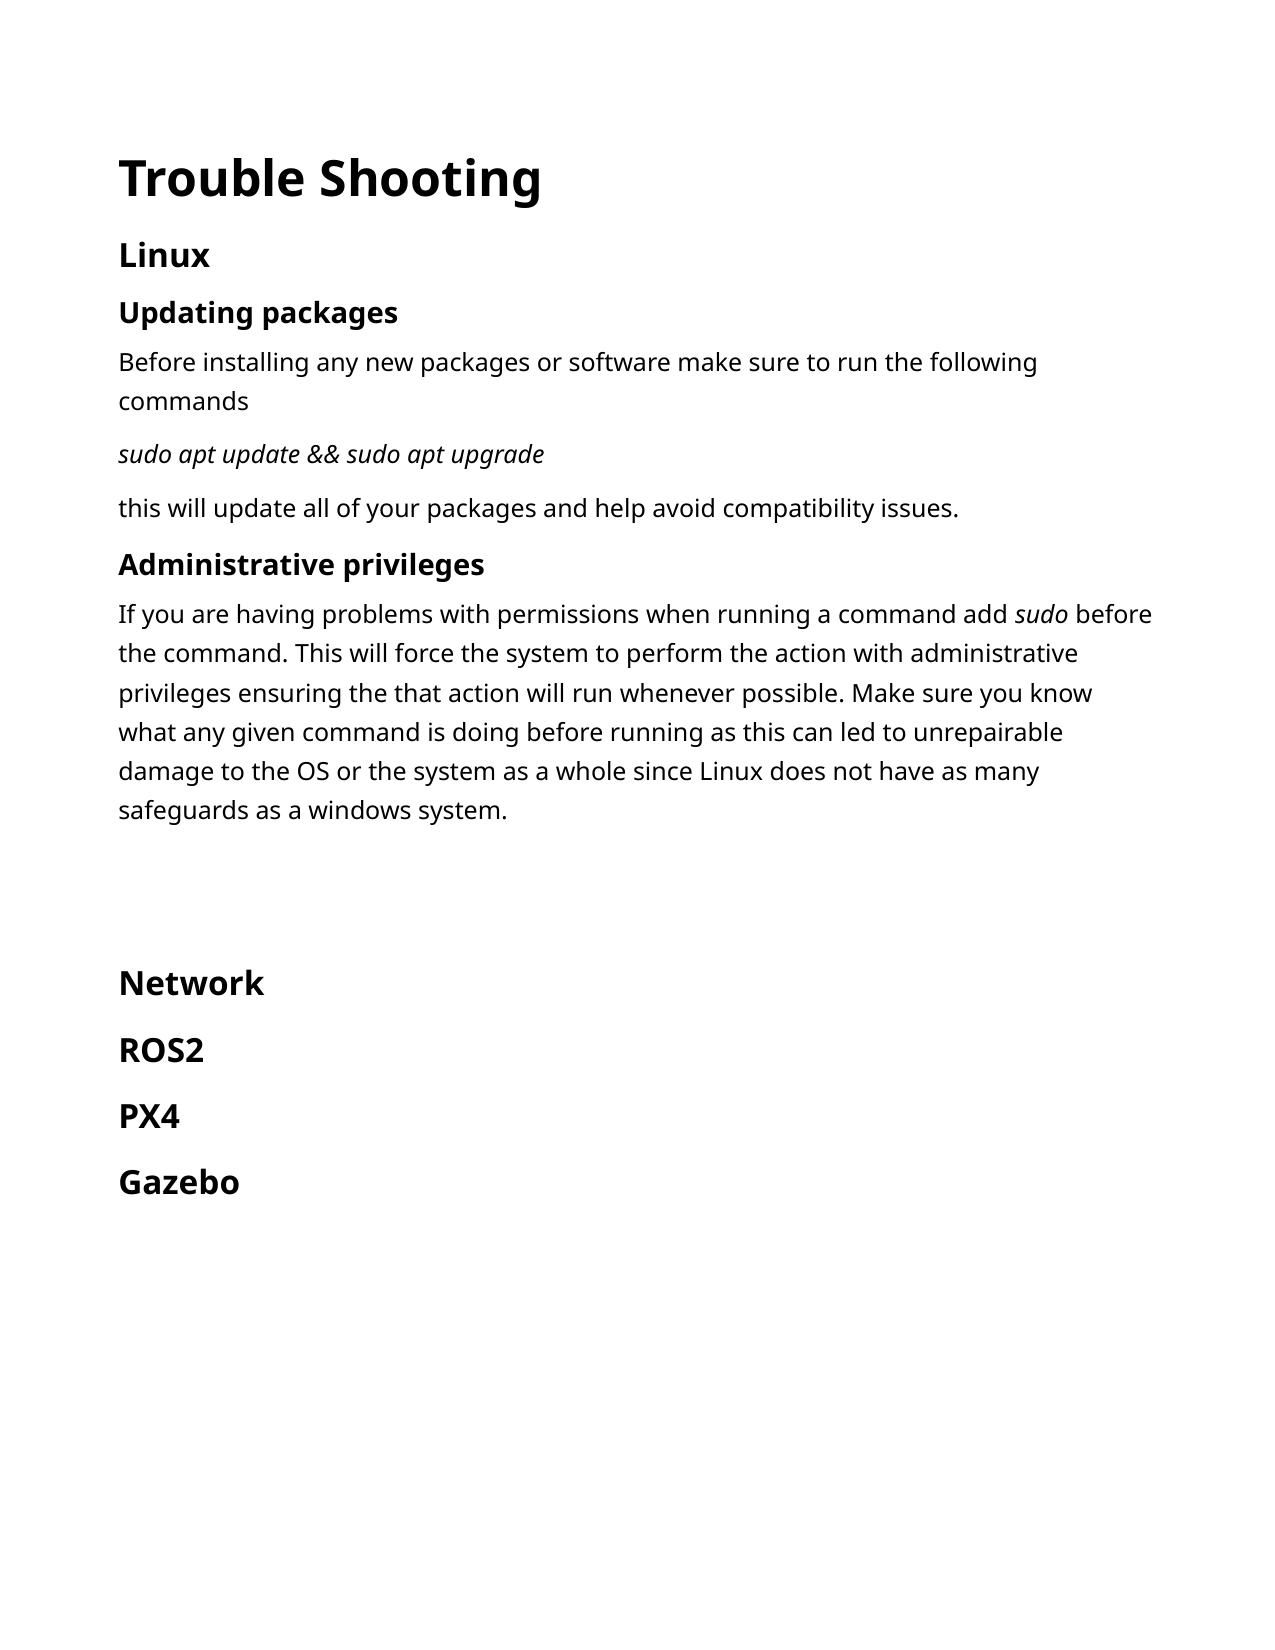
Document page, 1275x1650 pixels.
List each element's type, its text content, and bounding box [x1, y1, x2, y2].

text sudo apt update && sudo apt upgrade [118, 437, 1157, 471]
text If you are having problems with permissions when running a command add sudo before the command. This will force the system to perform the action with administrative privileges ensuring the that action will run whenever possible. Make sure you know what any given command is doing before running as this can led to unrepairable damage to the OS or the system as a whole since Linux does not have as many safeguards as a windows system. [118, 597, 1157, 827]
text this will update all of your packages and help avoid compatibility issues. [118, 491, 1157, 525]
subtitle ROS2 [118, 1026, 1157, 1072]
subtitle Trouble Shooting [118, 143, 1157, 211]
subtitle Gazebo [118, 1159, 1157, 1204]
subtitle Linux [118, 232, 1157, 277]
text Before installing any new packages or software make sure to run the following commands [118, 344, 1157, 417]
subtitle PX4 [118, 1093, 1157, 1138]
subtitle Network [118, 960, 1157, 1006]
subtitle Updating packages [118, 292, 1157, 332]
subtitle Administrative privileges [118, 545, 1157, 584]
